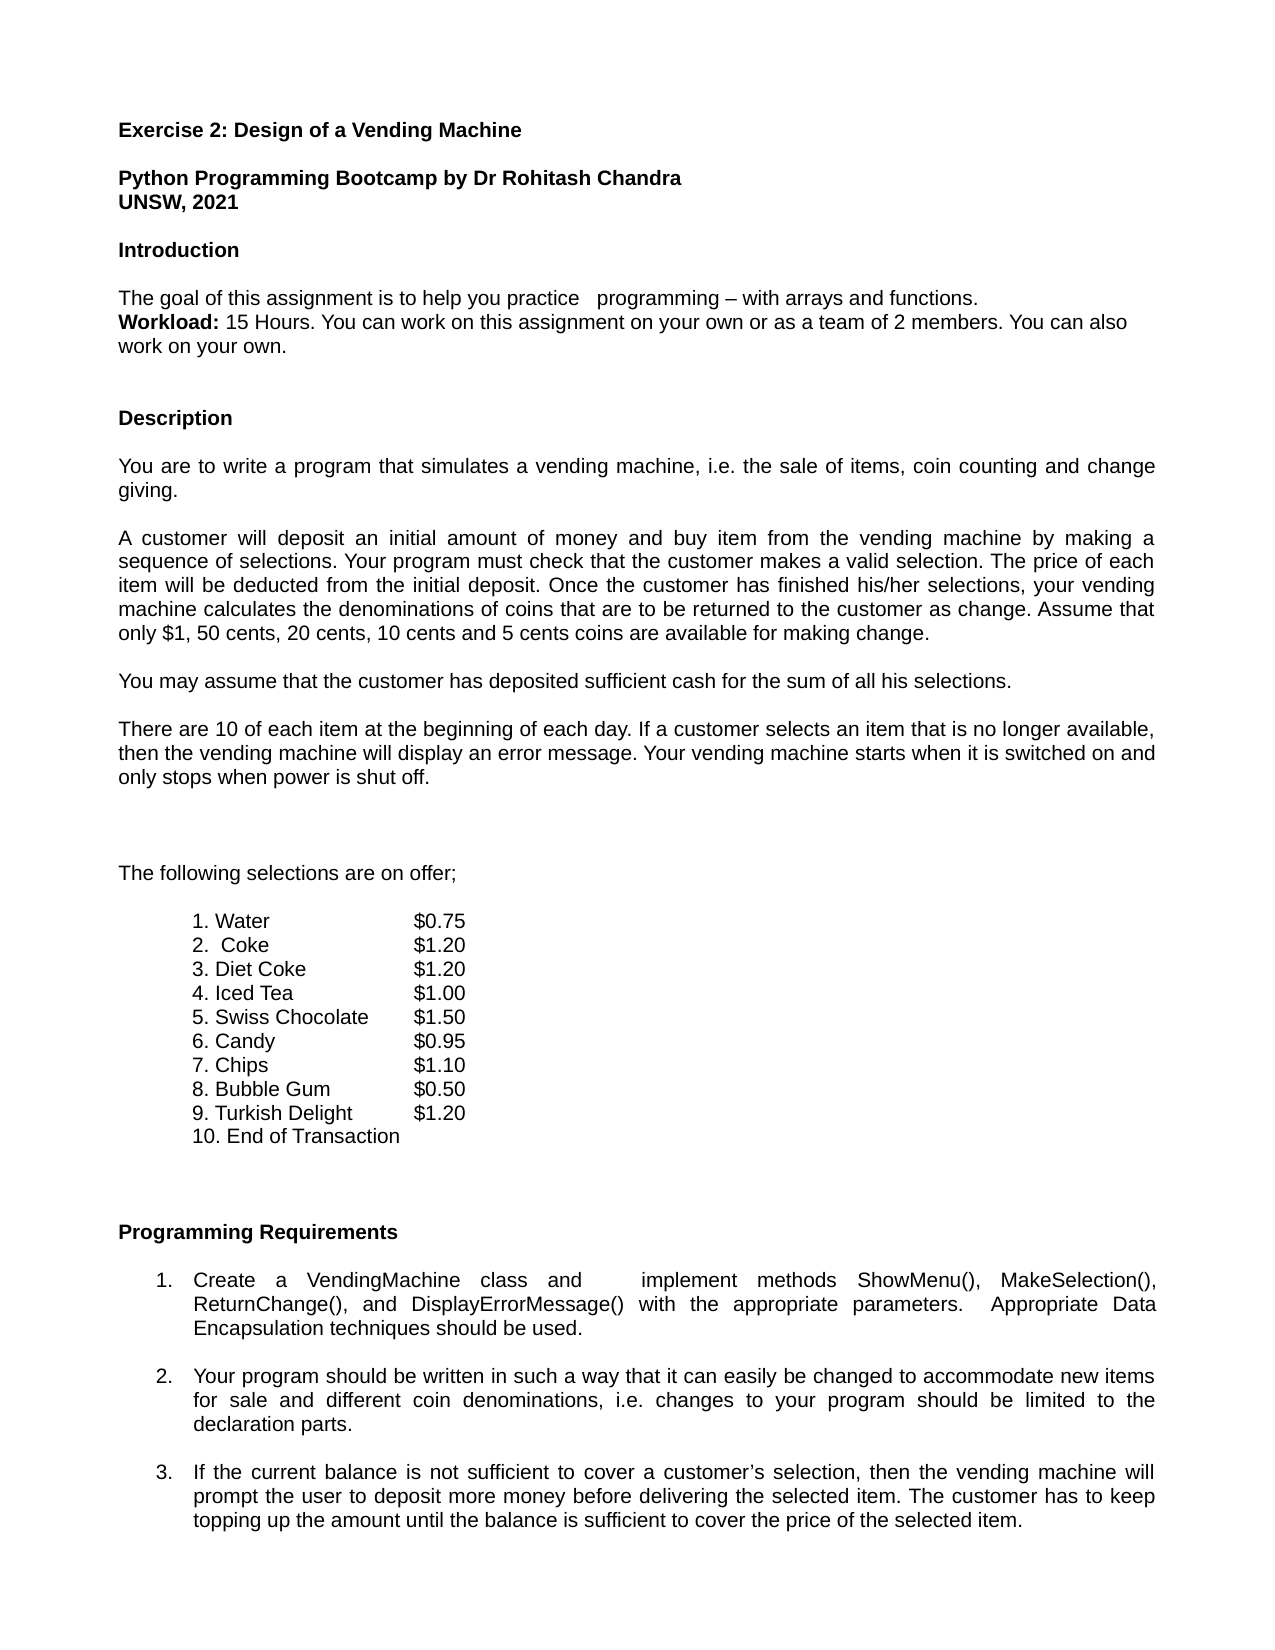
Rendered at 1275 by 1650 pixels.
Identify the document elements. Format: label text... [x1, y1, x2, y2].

text Description [118, 406, 1157, 429]
text The following selections are on offer; [118, 861, 1157, 885]
text 5. Swiss Chocolate $1.50 [118, 1004, 1157, 1028]
list Your program should be written in such a way that it can easily be changed to accommodate new items for sale and different coin denominations, i.e. changes to your program should be limited to the declaration parts. [156, 1364, 1157, 1436]
text The goal of this assignment is to help you practice programming – with arrays and functions. [118, 286, 1157, 310]
text 8. Bubble Gum $0.50 [118, 1076, 1157, 1100]
text 1. Water $0.75 [118, 909, 1157, 933]
text A customer will deposit an initial amount of money and buy item from the vending machine by making a sequence of selections. Your program must check that the customer makes a valid selection. The price of each item will be deducted from the initial deposit. Once the customer has finished his/her selections, your vending machine calculates the denominations of coins that are to be returned to the customer as change. Assume that only $1, 50 cents, 20 cents, 10 cents and 5 cents coins are available for making change. [118, 525, 1157, 645]
text Python Programming Bootcamp by Dr Rohitash Chandra [118, 166, 1157, 190]
text 10. End of Transaction [118, 1124, 1157, 1148]
text UNSW, 2021 [118, 190, 1157, 214]
text You are to write a program that simulates a vending machine, i.e. the sale of items, coin counting and change giving. [118, 453, 1157, 501]
text 4. Iced Tea $1.00 [118, 981, 1157, 1004]
text Workload: 15 Hours. You can work on this assignment on your own or as a team of 2 members. You can also work on your own. [118, 310, 1157, 358]
list Create a VendingMachine class and implement methods ShowMenu(), MakeSelection(), ReturnChange(), and DisplayErrorMessage() with the appropriate parameters. Appropriate Data Encapsulation techniques should be used. [156, 1268, 1157, 1340]
text Programming Requirements [118, 1220, 1157, 1244]
text Exercise 2: Design of a Vending Machine [118, 118, 1157, 142]
text 3. Diet Coke $1.20 [118, 957, 1157, 981]
text You may assume that the customer has deposited sufficient cash for the sum of all his selections. [118, 669, 1157, 693]
text 6. Candy $0.95 [118, 1028, 1157, 1052]
list If the current balance is not sufficient to cover a customer’s selection, then the vending machine will prompt the user to deposit more money before delivering the selected item. The customer has to keep topping up the amount until the balance is sufficient to cover the price of the selected item. [156, 1460, 1157, 1532]
text 2. Coke $1.20 [118, 933, 1157, 957]
text 9. Turkish Delight $1.20 [118, 1100, 1157, 1124]
text 7. Chips $1.10 [118, 1052, 1157, 1076]
text Introduction [118, 238, 1157, 262]
text There are 10 of each item at the beginning of each day. If a customer selects an item that is no longer available, then the vending machine will display an error message. Your vending machine starts when it is switched on and only stops when power is shut off. [118, 717, 1157, 789]
